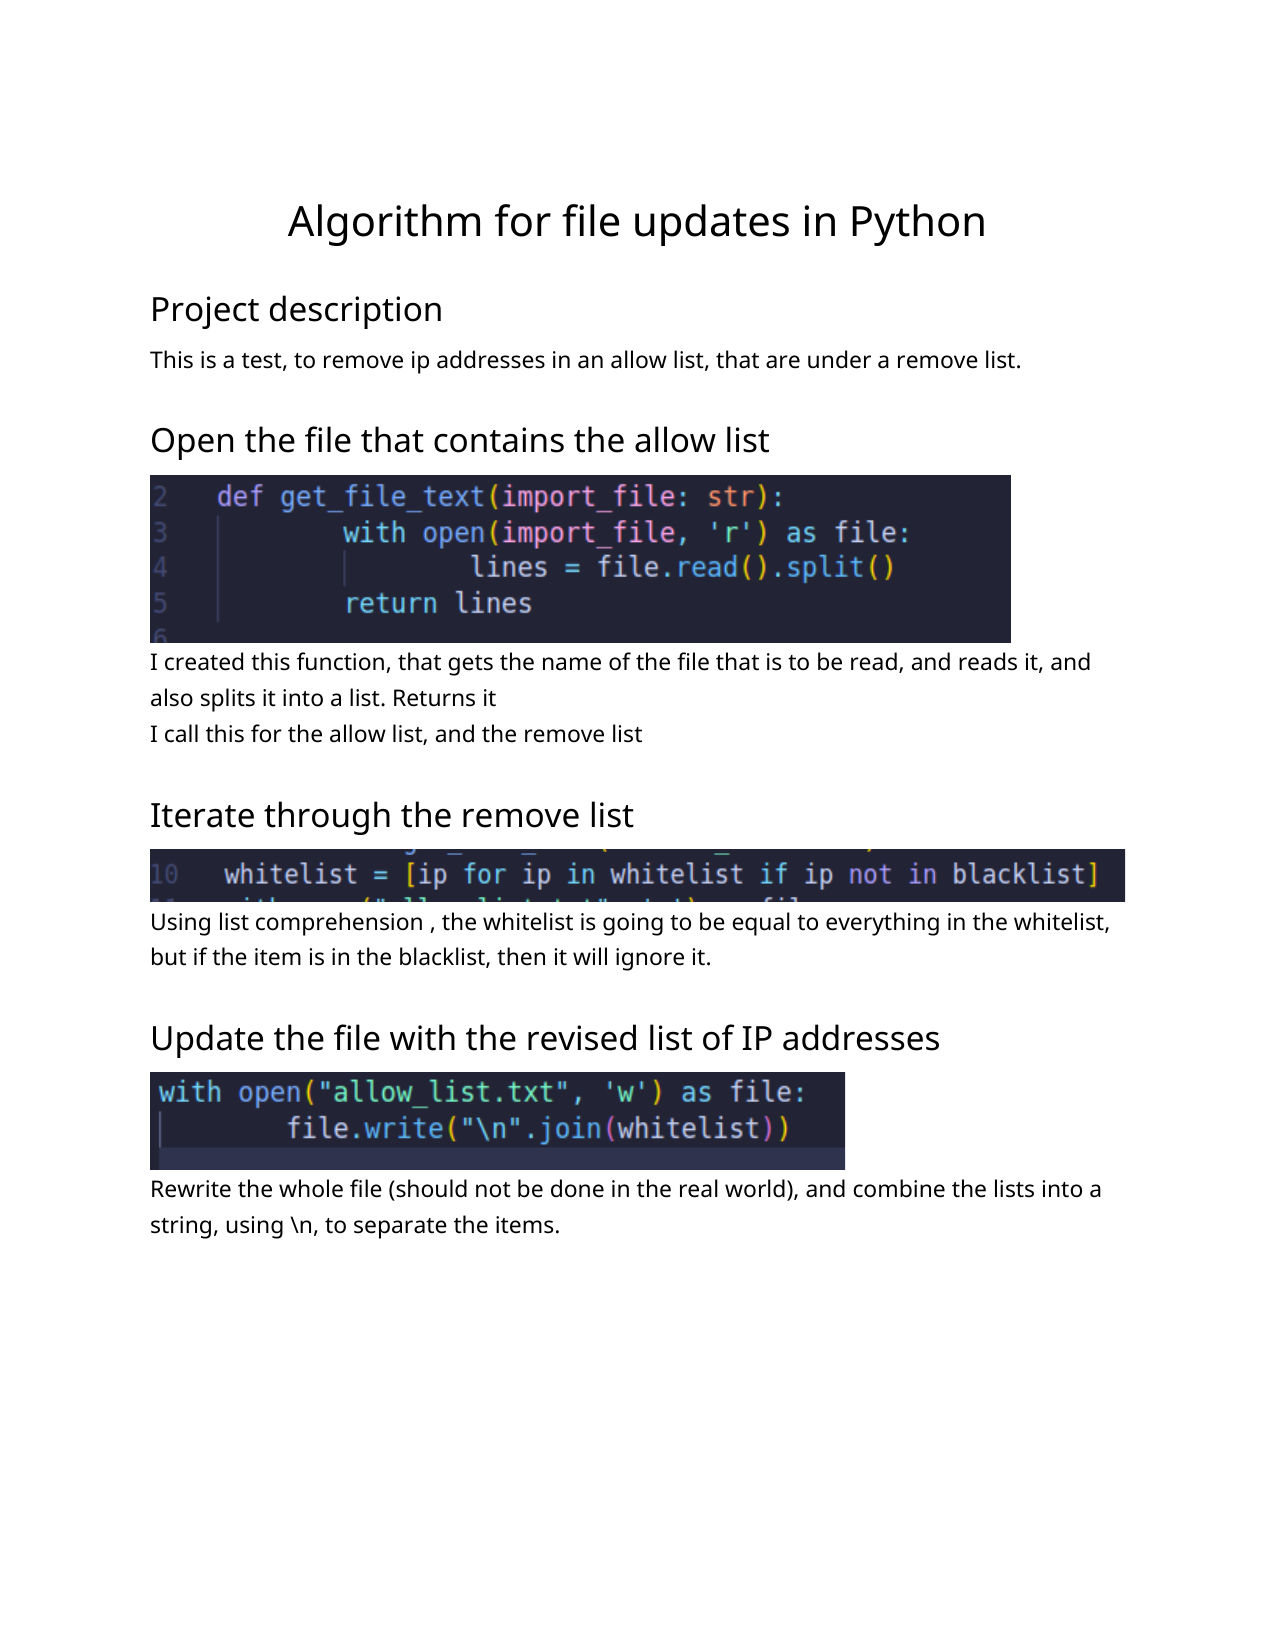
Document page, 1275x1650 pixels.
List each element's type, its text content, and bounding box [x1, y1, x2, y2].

subtitle Algorithm for file updates in Python [150, 192, 1125, 248]
subtitle Open the file that contains the allow list [150, 417, 1125, 463]
text Rewrite the whole file (should not be done in the real world), and combine the lists into a string, using \n, to separate the items. [150, 1173, 1125, 1241]
subtitle Iterate through the remove list [150, 792, 1125, 837]
text I created this function, that gets the name of the file that is to be read, and reads it, and also splits it into a list. Returns it [150, 646, 1125, 713]
picture [150, 1072, 846, 1170]
text I call this for the allow list, and the remove list [150, 718, 1125, 749]
picture [150, 475, 1011, 643]
subtitle Project description [150, 286, 1125, 331]
text This is a test, to remove ip addresses in an allow list, that are under a remove list. [150, 344, 1125, 375]
picture [150, 849, 1125, 902]
text Using list comprehension , the whitelist is going to be equal to everything in the whitelist, but if the item is in the blacklist, then it will ignore it. [150, 905, 1125, 973]
subtitle Update the file with the revised list of IP addresses [150, 1015, 1125, 1060]
